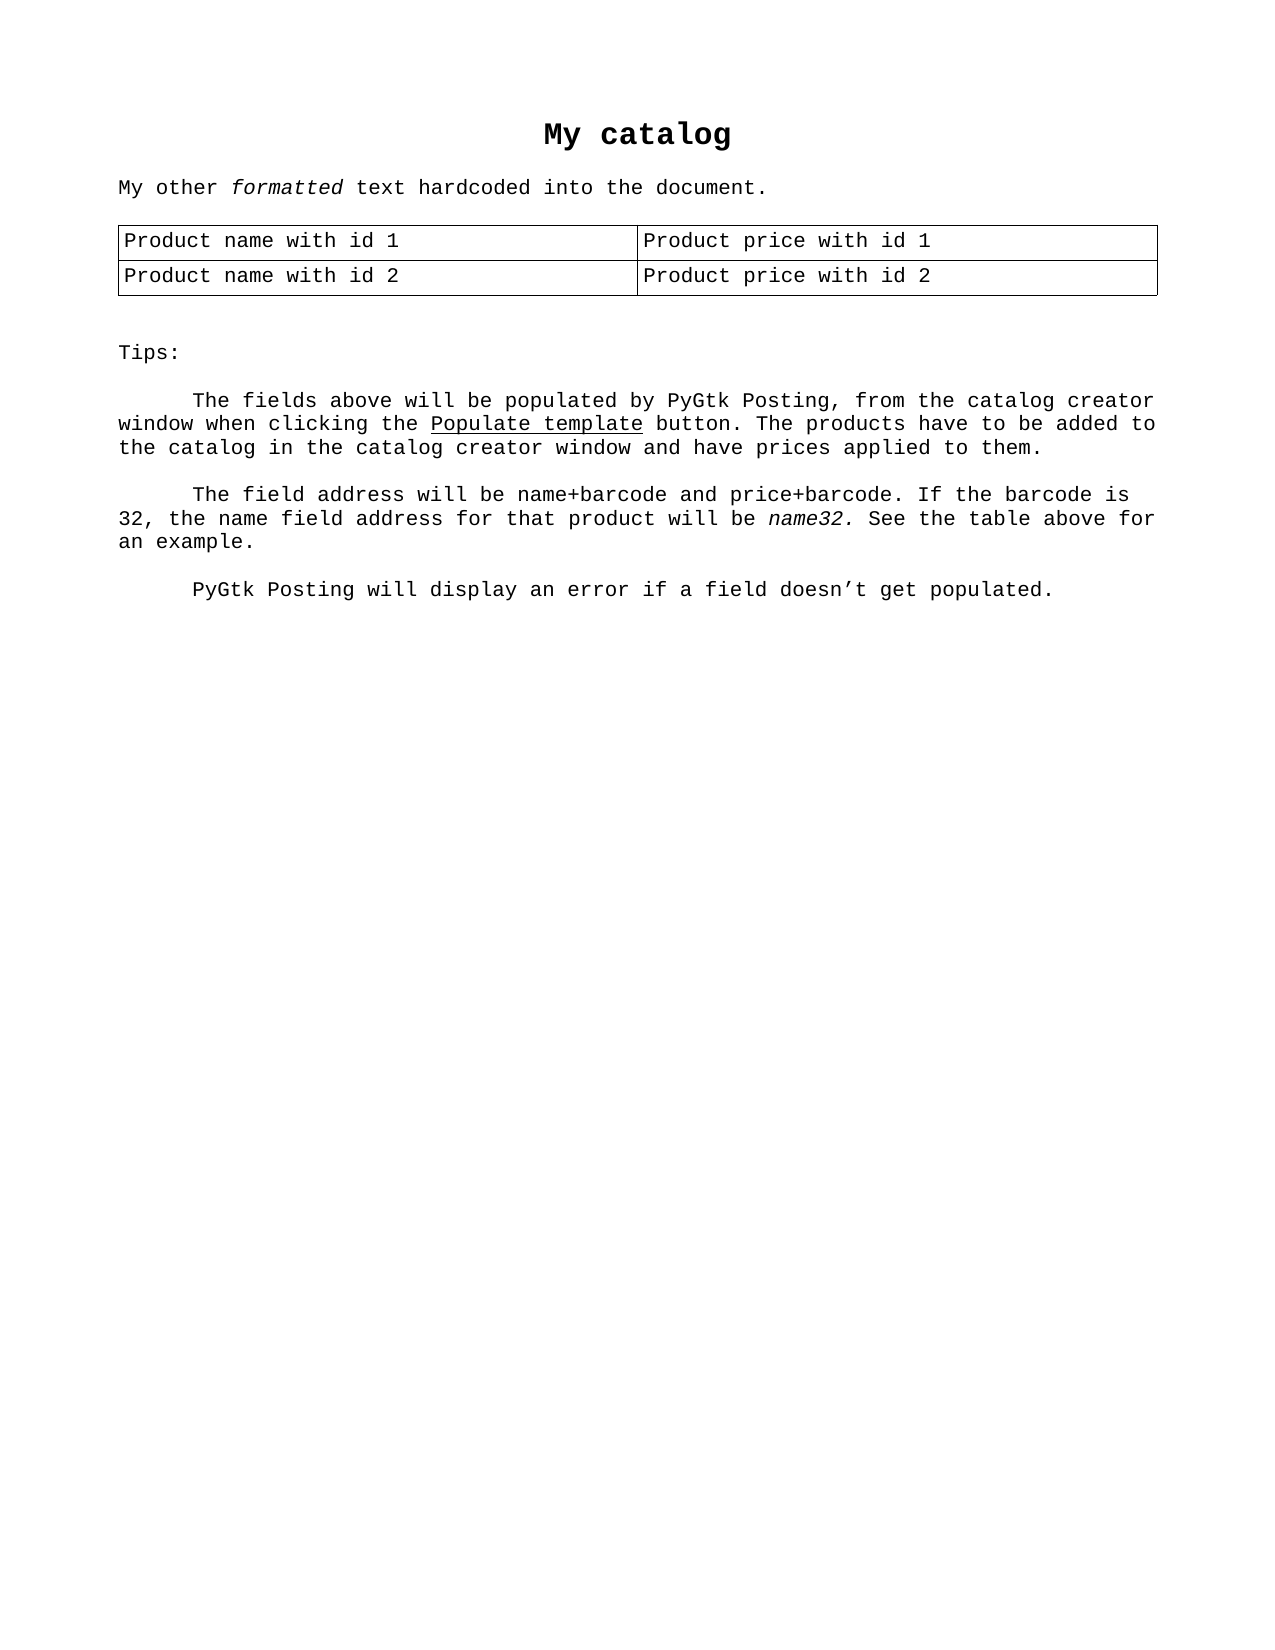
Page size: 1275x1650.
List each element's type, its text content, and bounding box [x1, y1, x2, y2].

table_cell Product name with id 2 [119, 261, 637, 295]
text Tips: [118, 342, 1157, 366]
text My other formatted text hardcoded into the document. [118, 177, 1157, 201]
table_cell Product price with id 2 [638, 261, 1157, 295]
table_header Product price with id 1 [638, 226, 1157, 260]
text My catalog [118, 118, 1157, 153]
text The field address will be name+barcode and price+barcode. If the barcode is 32, the name field address for that product will be name32. See the table above for an example. [118, 484, 1157, 555]
text The fields above will be populated by PyGtk Posting, from the catalog creator window when clicking the Populate template button. The products have to be added to the catalog in the catalog creator window and have prices applied to them. [118, 389, 1157, 461]
text PyGtk Posting will display an error if a field doesn’t get populated. [118, 579, 1157, 602]
table_header Product name with id 1 [119, 226, 637, 260]
